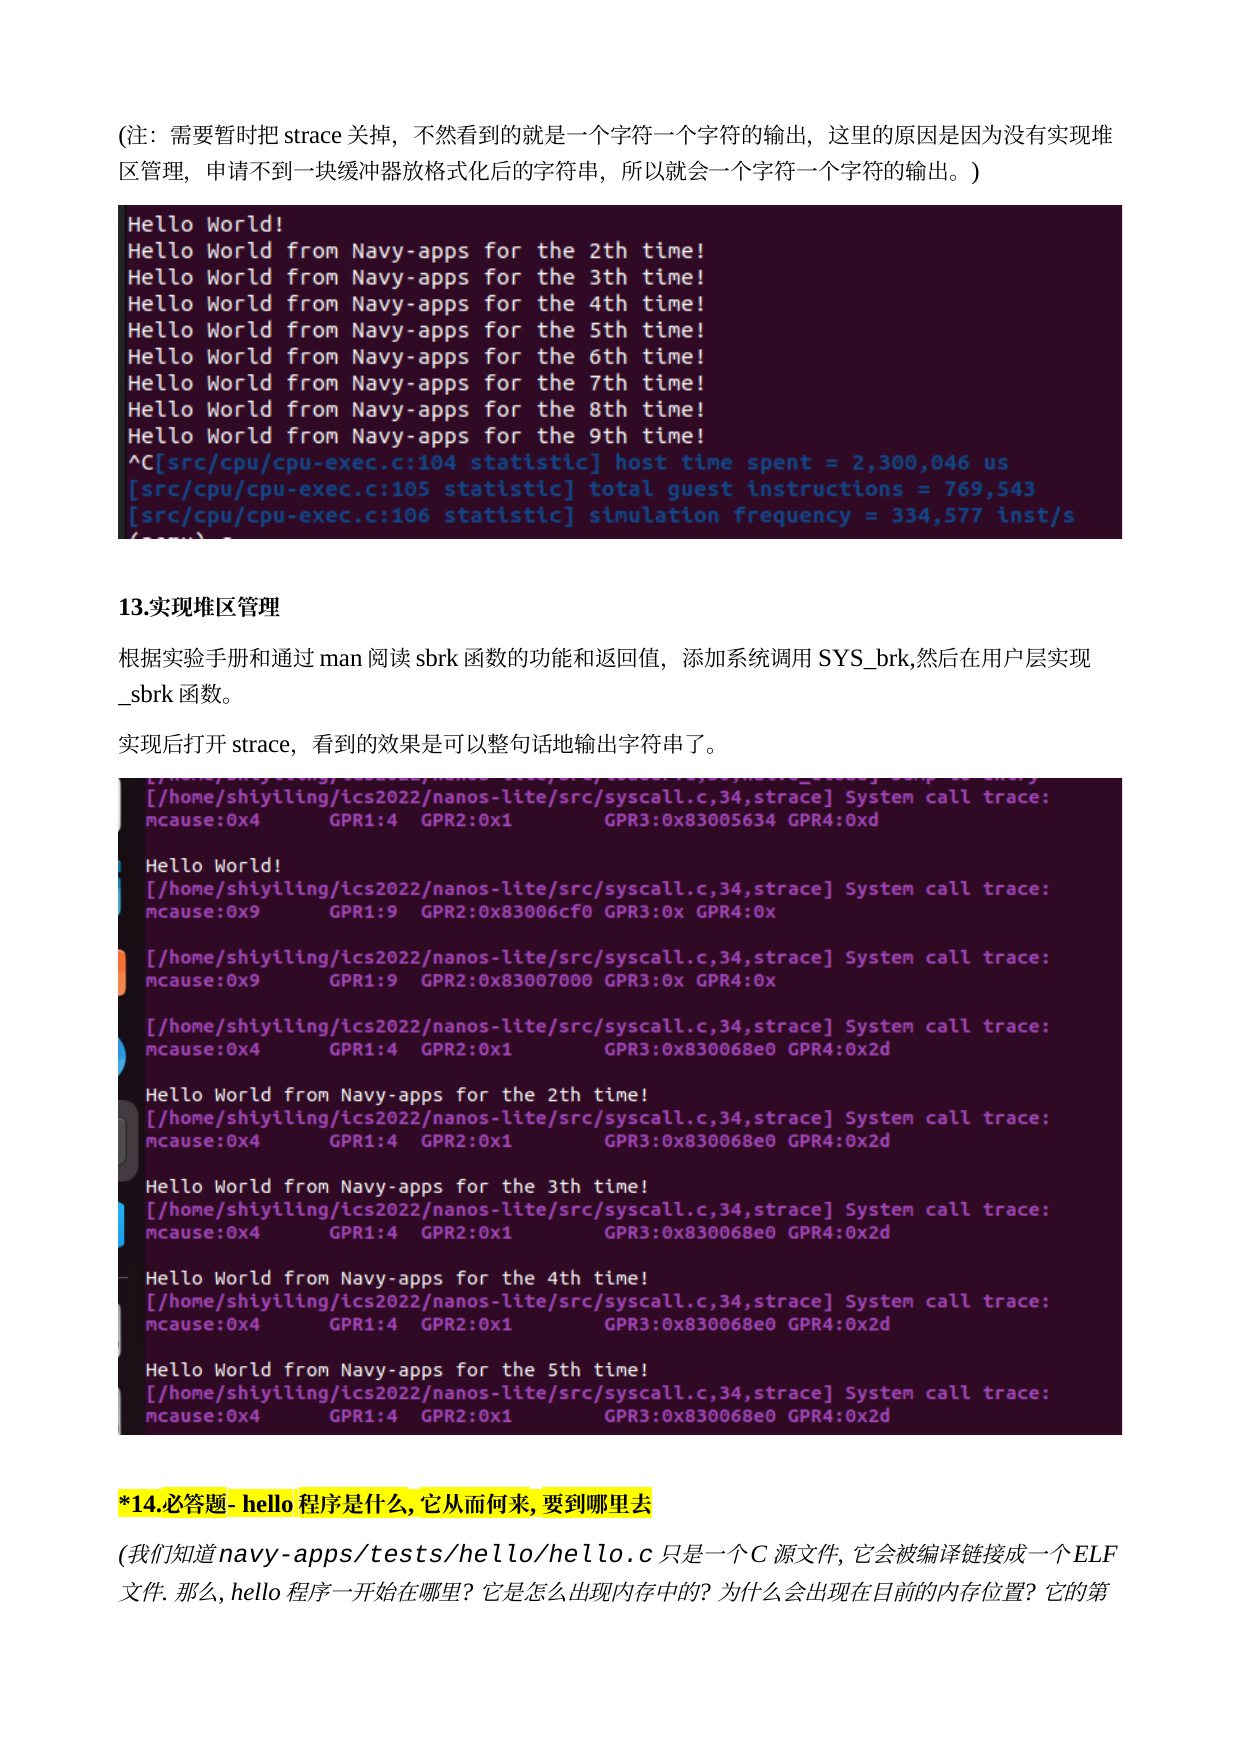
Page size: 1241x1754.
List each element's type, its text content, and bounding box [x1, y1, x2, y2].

picture [118, 205, 1123, 539]
text (注：需要暂时把strace关掉，不然看到的就是一个字符一个字符的输出，这里的原因是因为没有实现堆区管理，申请不到一块缓冲器放格式化后的字符串，所以就会一个字符一个字符的输出。) [118, 118, 1122, 186]
text *14.必答题- hello程序是什么, 它从而何来, 要到哪里去 [118, 1487, 1122, 1518]
text (我们知道navy-apps/tests/hello/hello.c只是一个C源文件, 它会被编译链接成一个ELF文件. 那么, hello程序一开始在哪里? 它是怎么出现内存中的? 为什么会出现在目前的内存位置? 它的第 [118, 1537, 1122, 1606]
text 根据实验手册和通过man阅读sbrk函数的功能和返回值，添加系统调用SYS_brk,然后在用户层实现_sbrk函数。 [118, 641, 1122, 708]
text 13.实现堆区管理 [118, 590, 1122, 621]
picture [118, 778, 1123, 1435]
text 实现后打开strace，看到的效果是可以整句话地输出字符串了。 [118, 728, 1122, 759]
